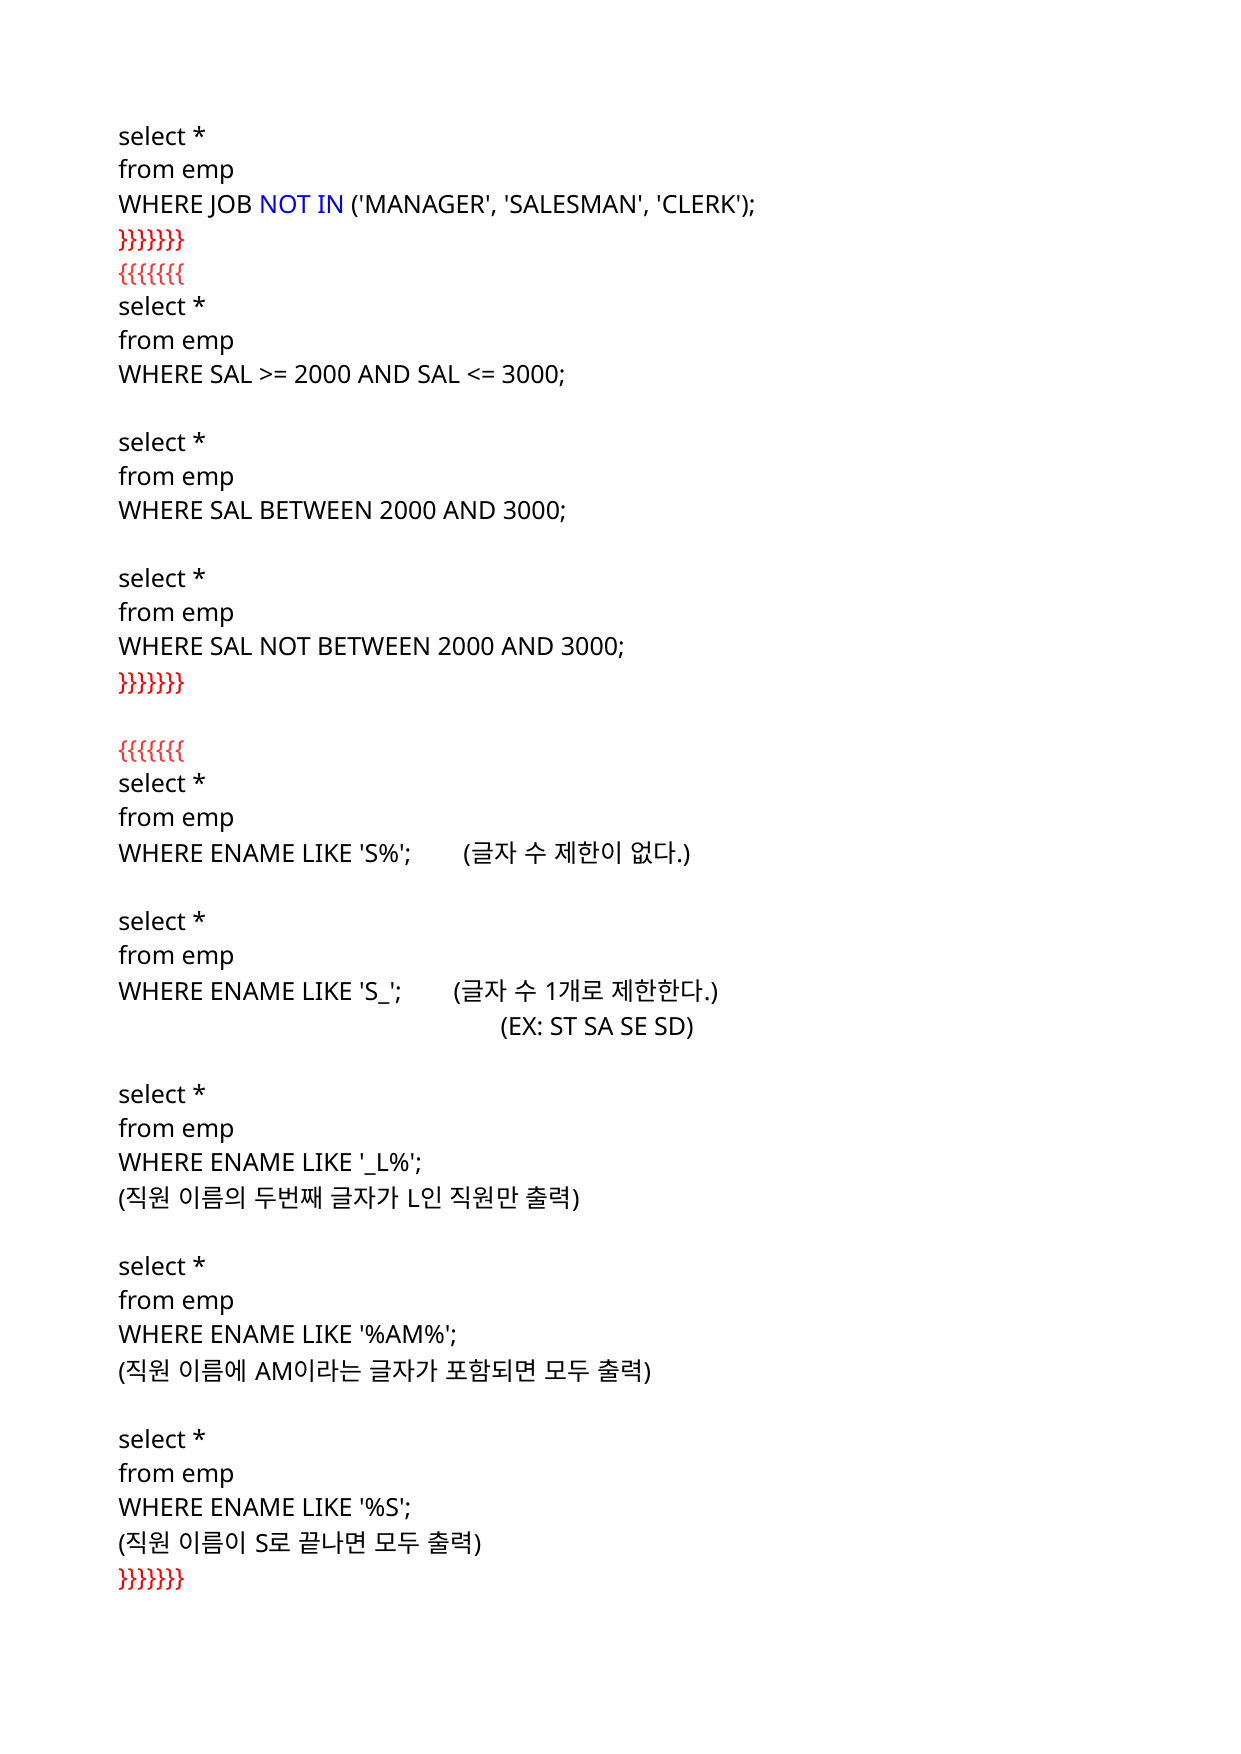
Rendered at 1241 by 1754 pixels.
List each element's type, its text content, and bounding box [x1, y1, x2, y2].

text select * [118, 904, 1122, 938]
text WHERE ENAME LIKE '_L%'; [118, 1144, 1122, 1178]
text }}}}}}} [118, 220, 1122, 254]
text (직원 이름의 두번째 글자가 L인 직원만 출력) [118, 1178, 1122, 1215]
text WHERE ENAME LIKE 'S%'; (글자 수 제한이 없다.) [118, 833, 1122, 870]
text select * [118, 425, 1122, 459]
text select * [118, 765, 1122, 799]
text WHERE JOB NOT IN ('MANAGER', 'SALESMAN', 'CLERK'); [118, 186, 1122, 220]
text select * [118, 1421, 1122, 1455]
text from emp [118, 459, 1122, 493]
text from emp [118, 1283, 1122, 1317]
text select * [118, 1076, 1122, 1110]
text from emp [118, 938, 1122, 972]
text }}}}}}} [118, 663, 1122, 697]
text select * [118, 561, 1122, 595]
text (EX: ST SA SE SD) [118, 1008, 1122, 1042]
text WHERE SAL NOT BETWEEN 2000 AND 3000; [118, 629, 1122, 663]
text from emp [118, 799, 1122, 833]
text select * [118, 1249, 1122, 1283]
text {{{{{{{ [118, 254, 1122, 288]
text from emp [118, 322, 1122, 357]
text from emp [118, 1455, 1122, 1489]
text {{{{{{{ [118, 731, 1122, 765]
text WHERE ENAME LIKE 'S_'; (글자 수 1개로 제한한다.) [118, 972, 1122, 1008]
text WHERE SAL BETWEEN 2000 AND 3000; [118, 493, 1122, 527]
text from emp [118, 595, 1122, 629]
text WHERE ENAME LIKE '%S'; [118, 1489, 1122, 1523]
text WHERE SAL >= 2000 AND SAL <= 3000; [118, 357, 1122, 391]
text WHERE ENAME LIKE '%AM%'; [118, 1317, 1122, 1351]
text from emp [118, 1110, 1122, 1144]
text select * [118, 288, 1122, 322]
text (직원 이름이 S로 끝나면 모두 출력) [118, 1523, 1122, 1560]
text select * [118, 118, 1122, 152]
text (직원 이름에 AM이라는 글자가 포함되면 모두 출력) [118, 1351, 1122, 1387]
text from emp [118, 152, 1122, 186]
text }}}}}}} [118, 1560, 1122, 1594]
